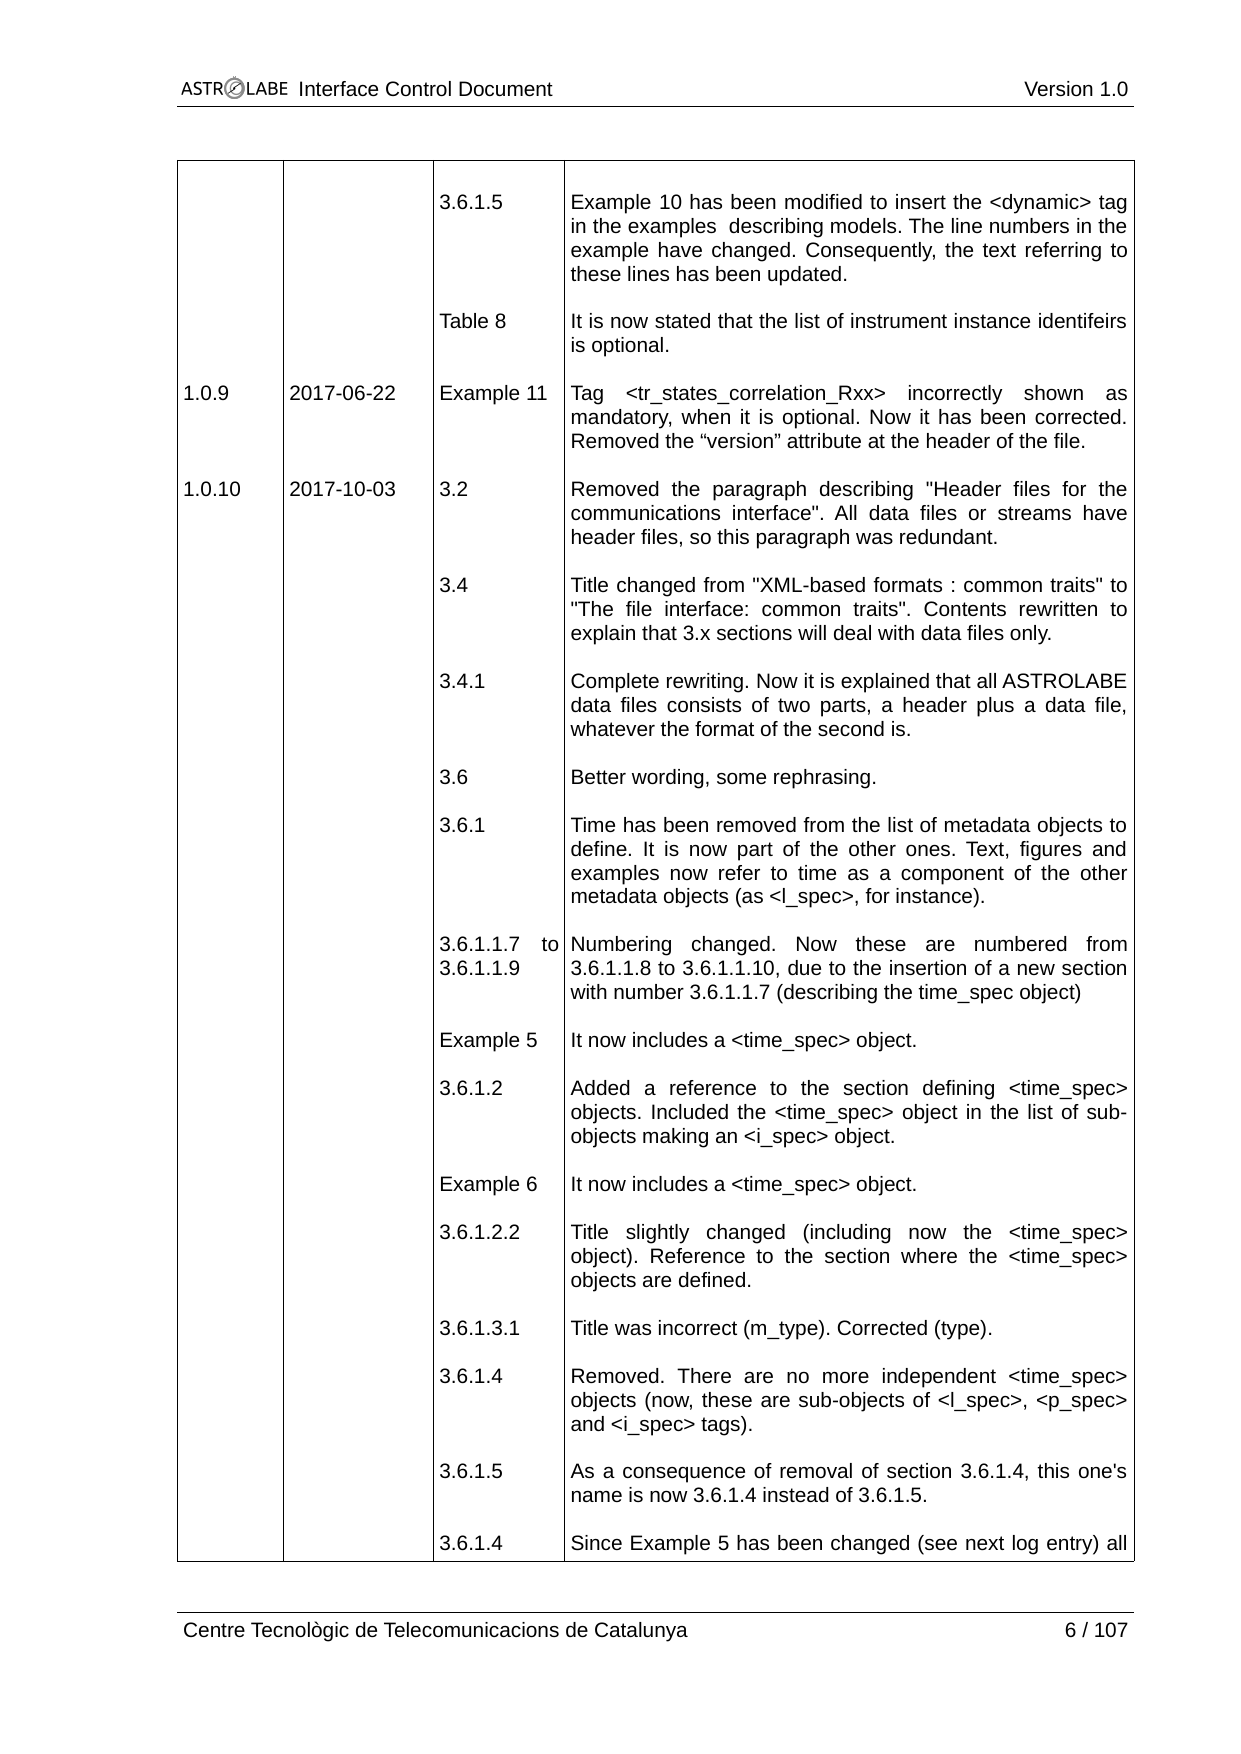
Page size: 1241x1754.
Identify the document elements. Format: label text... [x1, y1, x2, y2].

picture [181, 76, 288, 99]
table_cell Example 10 has been modified to insert the <dynamic> tag in the examples describing models. The line numbers in the example have changed. Consequently, the text referring to these lines has been updated. It is now stated that the list of instrument instance identifeirs is optional. Tag <tr_states_correlation_Rxx> incorrectly shown as mandatory, when it is optional. Now it has been corrected. Removed the “version” attribute at the header of the file. Removed the paragraph describing "Header files for the communications interface". All data files or streams have header files, so this paragraph was redundant. Title changed from "XML-based formats : common traits" to "The file interface: common traits". Contents rewritten to explain that 3.x sections will deal with data files only. Complete rewriting. Now it is explained that all ASTROLABE data files consists of two parts, a header plus a data file, whatever the format of the second is. Better wording, some rephrasing. Time has been removed from the list of metadata objects to define. It is now part of the other ones. Text, figures and examples now refer to time as a component of the other metadata objects (as <l_spec>, for instance). Numbering changed. Now these are numbered from 3.6.1.1.8 to 3.6.1.1.10, due to the insertion of a new section with number 3.6.1.1.7 (describing the time_spec object) It now includes a <time_spec> object. Added a reference to the section defining <time_spec> objects. Included the <time_spec> object in the list of sub-objects making an <i_spec> object. It now includes a <time_spec> object. Title slightly changed (including now the <time_spec> object). Reference to the section where the <time_spec> objects are defined. Title was incorrect (m_type). Corrected (type). Removed. There are no more independent <time_spec> objects (now, these are sub-objects of <l_spec>, <p_spec> and <i_spec> tags). As a consequence of removal of section 3.6.1.4, this one's name is now 3.6.1.4 instead of 3.6.1.5. Since Example 5 has been changed (see next log entry) all [565, 161, 1134, 1561]
table_cell 1.0.9 1.0.10 [178, 161, 283, 1561]
table_cell 2017-06-22 2017-10-03 [284, 161, 433, 1561]
table_cell 3.6.1.5 Table 8 Example 11 3.2 3.4 3.4.1 3.6 3.6.1 3.6.1.1.7 to 3.6.1.1.9 Example 5 3.6.1.2 Example 6 3.6.1.2.2 3.6.1.3.1 3.6.1.4 3.6.1.5 3.6.1.4 [434, 161, 564, 1561]
